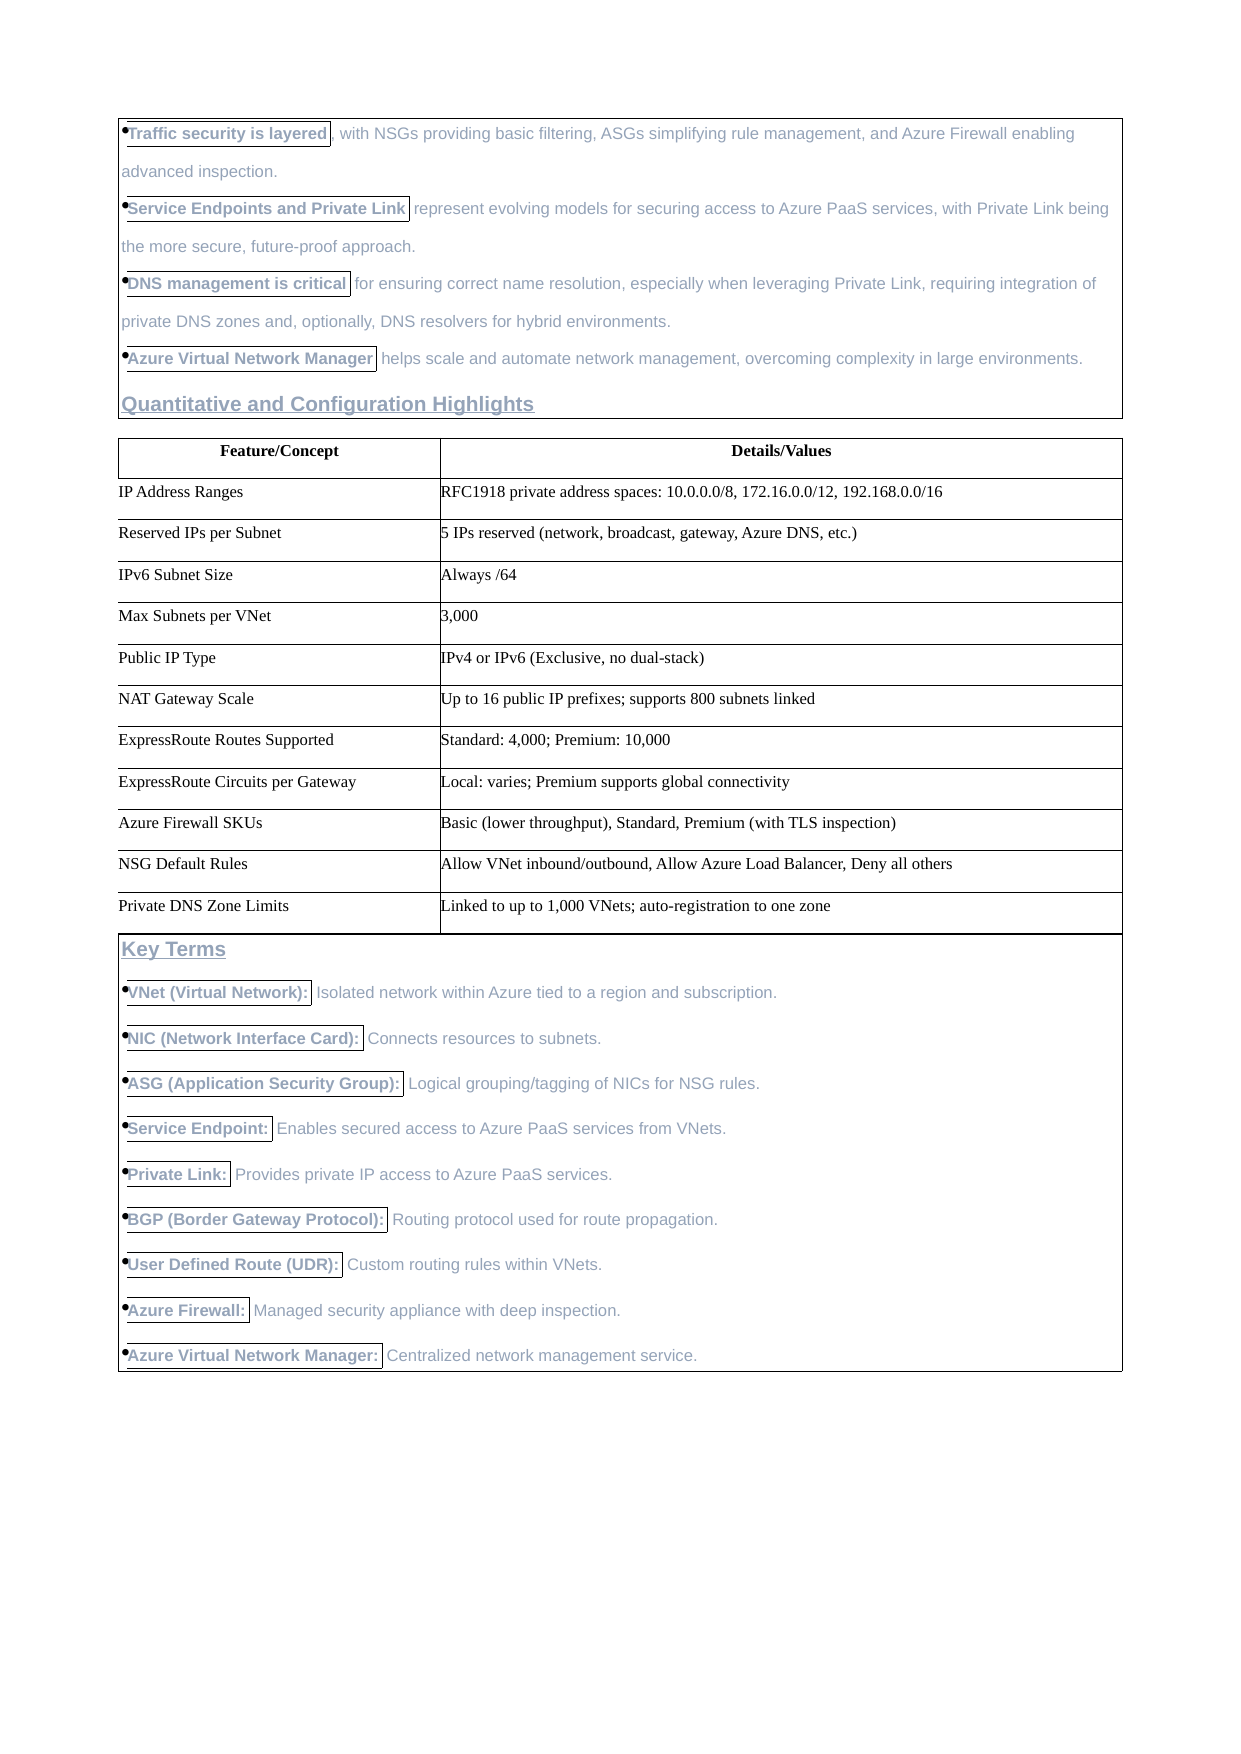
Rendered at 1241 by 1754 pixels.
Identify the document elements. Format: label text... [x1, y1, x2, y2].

table_cell Always /64 [441, 562, 1122, 602]
table_cell Standard: 4,000; Premium: 10,000 [441, 727, 1122, 767]
table_cell RFC1918 private address spaces: 10.0.0.0/8, 172.16.0.0/12, 192.168.0.0/16 [441, 479, 1122, 519]
table_cell Azure Firewall SKUs [118, 810, 440, 850]
list Azure Virtual Network Manager: Centralized network management service. [119, 1339, 1122, 1371]
table_cell Allow VNet inbound/outbound, Allow Azure Load Balancer, Deny all others [441, 851, 1122, 892]
table_cell IPv6 Subnet Size [118, 562, 440, 602]
list Private Link: Provides private IP access to Azure PaaS services. [119, 1158, 1122, 1187]
table_cell Reserved IPs per Subnet [118, 520, 440, 561]
table_cell Private DNS Zone Limits [118, 893, 440, 933]
table_cell Local: varies; Premium supports global connectivity [441, 769, 1122, 809]
list Traffic security is layered, with NSGs providing basic filtering, ASGs simplifying rule management, and Azure Firewall enabling advanced inspection. [119, 119, 1122, 181]
table_cell ExpressRoute Circuits per Gateway [118, 769, 440, 809]
table_cell Linked to up to 1,000 VNets; auto-registration to one zone [441, 893, 1122, 933]
table_cell 3,000 [441, 603, 1122, 643]
table_header Details/Values [441, 439, 1122, 478]
subtitle Quantitative and Configuration Highlights [119, 388, 1122, 418]
table_cell NSG Default Rules [118, 851, 440, 892]
table_cell 5 IPs reserved (network, broadcast, gateway, Azure DNS, etc.) [441, 520, 1122, 561]
table_cell NAT Gateway Scale [118, 686, 440, 726]
subtitle Key Terms [119, 935, 1122, 961]
list BGP (Border Gateway Protocol): Routing protocol used for route propagation. [119, 1204, 1122, 1232]
list User Defined Route (UDR): Custom routing rules within VNets. [119, 1249, 1122, 1277]
table_cell Basic (lower throughput), Standard, Premium (with TLS inspection) [441, 810, 1122, 850]
list Service Endpoints and Private Link represent evolving models for securing access to Azure PaaS services, with Private Link being the more secure, future-proof approach. [119, 193, 1122, 256]
list DNS management is critical for ensuring correct name resolution, especially when leveraging Private Link, requiring integration of private DNS zones and, optionally, DNS resolvers for hybrid environments. [119, 268, 1122, 331]
list Service Endpoint: Enables secured access to Azure PaaS services from VNets. [119, 1113, 1122, 1141]
table_header Feature/Concept [119, 439, 440, 478]
list Azure Firewall: Managed security appliance with deep inspection. [119, 1294, 1122, 1322]
list VNet (Virtual Network): Isolated network within Azure tied to a region and subscription. [119, 977, 1122, 1005]
table_cell Max Subnets per VNet [118, 603, 440, 643]
list NIC (Network Interface Card): Connects resources to subnets. [119, 1022, 1122, 1051]
table_cell Up to 16 public IP prefixes; supports 800 subnets linked [441, 686, 1122, 726]
table_cell IP Address Ranges [118, 479, 440, 519]
list ASG (Application Security Group): Logical grouping/tagging of NICs for NSG rules. [119, 1068, 1122, 1096]
table_cell Public IP Type [118, 645, 440, 685]
table_cell IPv4 or IPv6 (Exclusive, no dual-stack) [441, 645, 1122, 685]
list Azure Virtual Network Manager helps scale and automate network management, overcoming complexity in large environments. [119, 343, 1122, 371]
table_cell ExpressRoute Routes Supported [118, 727, 440, 767]
